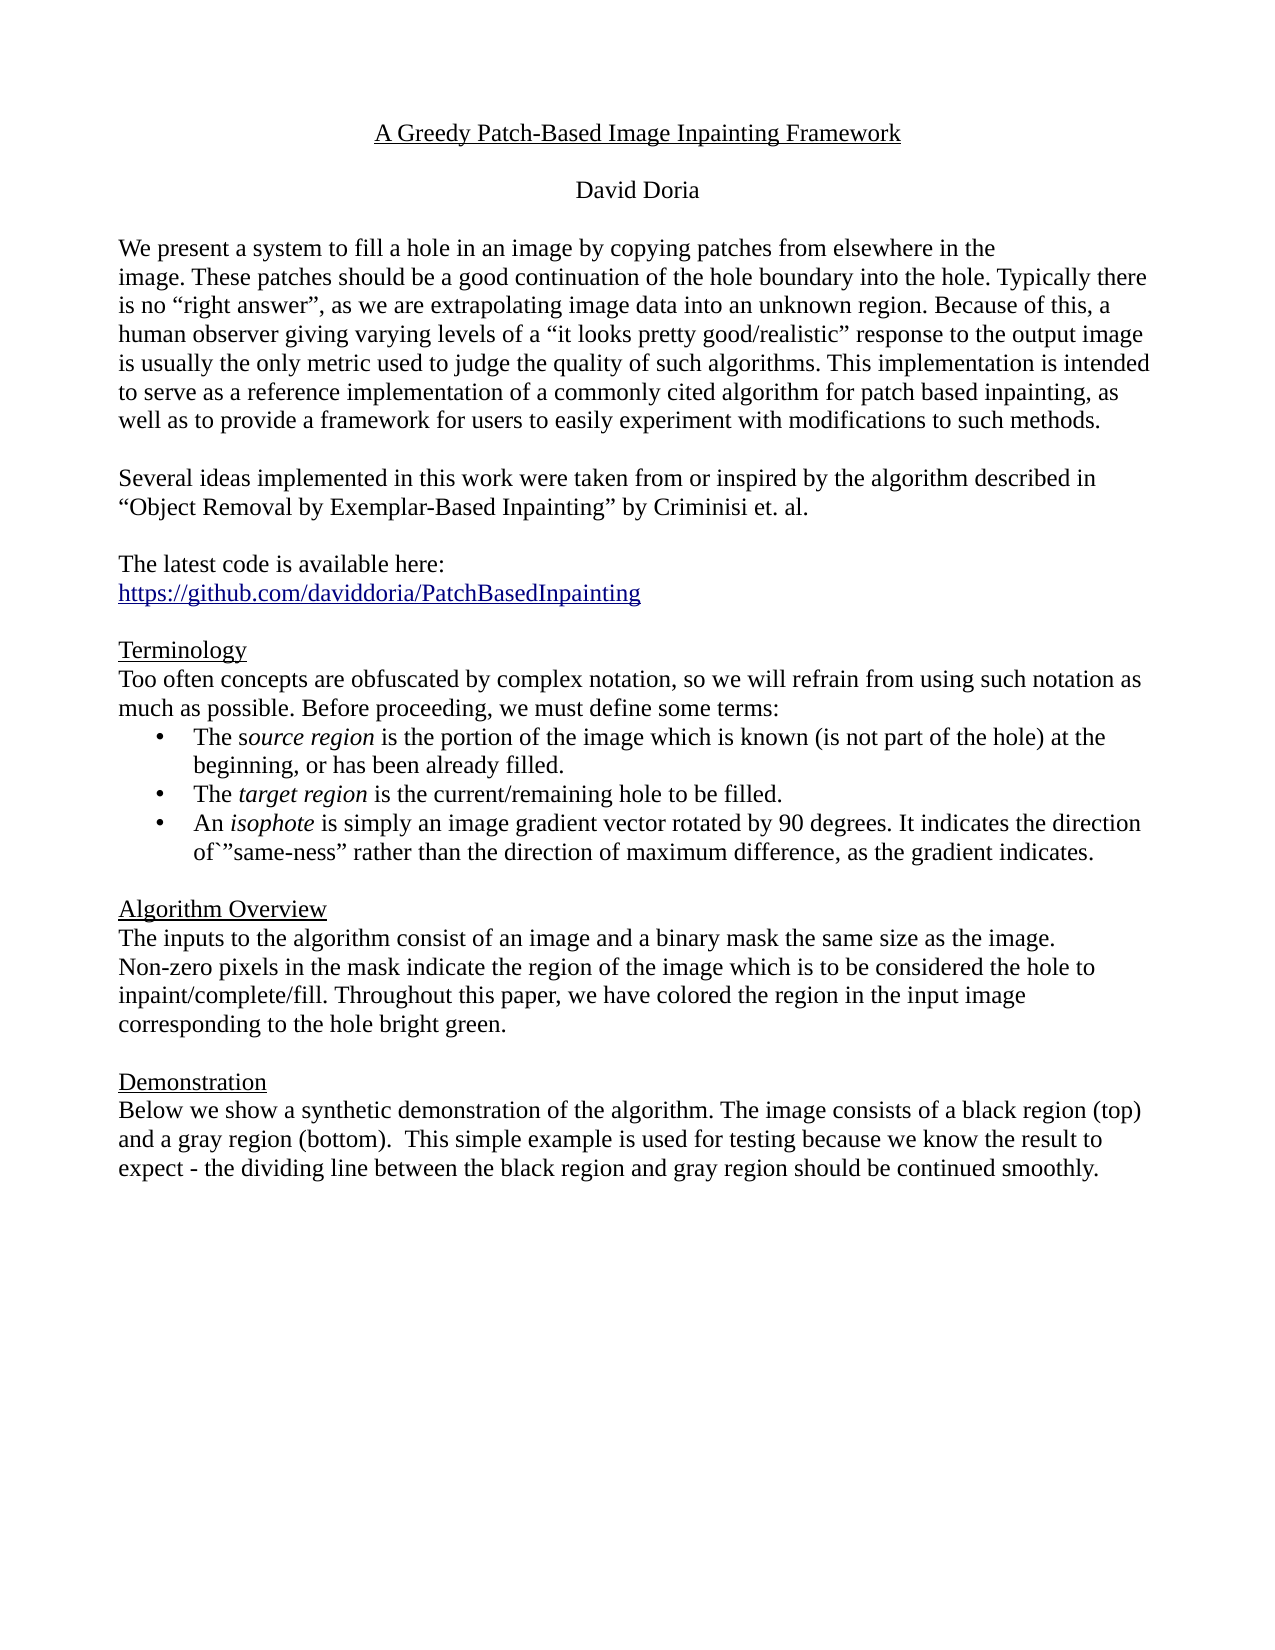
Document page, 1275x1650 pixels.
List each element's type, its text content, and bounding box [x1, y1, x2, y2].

text The latest code is available here: [118, 549, 1157, 578]
text A Greedy Patch-Based Image Inpainting Framework [118, 118, 1157, 147]
text inpaint/complete/fill. Throughout this paper, we have colored the region in the input image corresponding to the hole bright green. [118, 981, 1157, 1038]
text Non-zero pixels in the mask indicate the region of the image which is to be considered the hole to [118, 952, 1157, 981]
text Demonstration [118, 1067, 1157, 1096]
text The inputs to the algorithm consist of an image and a binary mask the same size as the image. [118, 923, 1157, 952]
text Too often concepts are obfuscated by complex notation, so we will refrain from using such notation as much as possible. Before proceeding, we must define some terms: [118, 664, 1157, 722]
text https://github.com/daviddoria/PatchBasedInpainting [118, 578, 1157, 607]
text David Doria [118, 176, 1157, 204]
text Several ideas implemented in this work were taken from or inspired by the algorithm described in “Object Removal by Exemplar-Based Inpainting” by Criminisi et. al. [118, 463, 1157, 521]
text image. These patches should be a good continuation of the hole boundary into the hole. Typically there is no “right answer”, as we are extrapolating image data into an unknown region. Because of this, a human observer giving varying levels of a “it looks pretty good/realistic” response to the output image is usually the only metric used to judge the quality of such algorithms. This implementation is intended to serve as a reference implementation of a commonly cited algorithm for patch based inpainting, as well as to provide a framework for users to easily experiment with modifications to such methods. [118, 262, 1157, 434]
text Algorithm Overview [118, 894, 1157, 923]
list The target region is the current/remaining hole to be filled. [156, 779, 1157, 808]
text We present a system to fill a hole in an image by copying patches from elsewhere in the [118, 233, 1157, 262]
text Below we show a synthetic demonstration of the algorithm. The image consists of a black region (top) and a gray region (bottom). This simple example is used for testing because we know the result to expect - the dividing line between the black region and gray region should be continued smoothly. [118, 1096, 1157, 1182]
list The source region is the portion of the image which is known (is not part of the hole) at the beginning, or has been already filled. [156, 722, 1157, 779]
list An isophote is simply an image gradient vector rotated by 90 degrees. It indicates the direction of`”same-ness” rather than the direction of maximum difference, as the gradient indicates. [156, 808, 1157, 866]
text Terminology [118, 636, 1157, 664]
